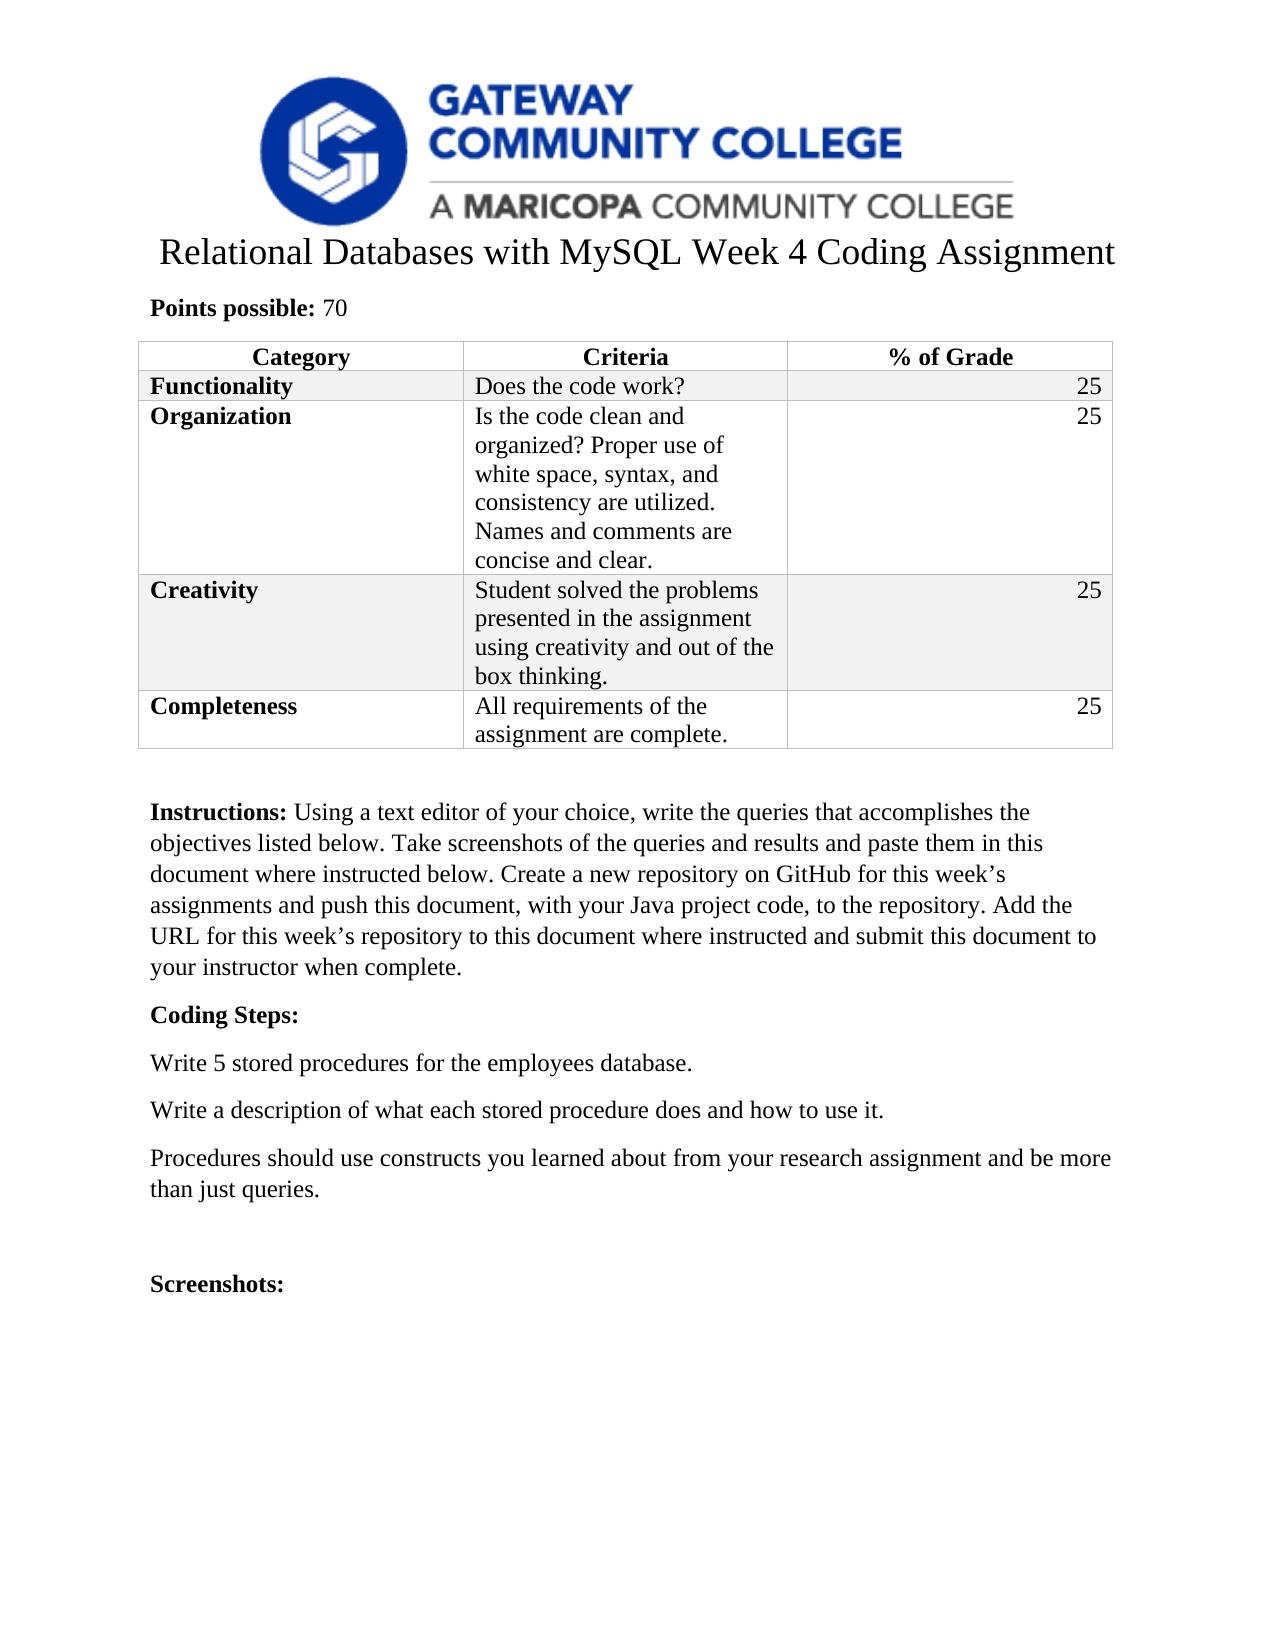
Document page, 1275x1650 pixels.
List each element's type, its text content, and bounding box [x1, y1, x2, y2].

table_cell Creativity [139, 575, 463, 690]
table_cell Is the code clean and organized? Proper use of white space, syntax, and consistency are utilized. Names and comments are concise and clear. [464, 401, 787, 574]
text Instructions: Using a text editor of your choice, write the queries that accomplishes the objectives listed below. Take screenshots of the queries and results and paste them in this document where instructed below. Create a new repository on GitHub for this week’s assignments and push this document, with your Java project code, to the repository. Add the URL for this week’s repository to this document where instructed and submit this document to your instructor when complete. [150, 797, 1125, 981]
table_header Category [139, 342, 463, 370]
text Coding Steps: [150, 1000, 1125, 1029]
picture [256, 75, 1019, 230]
text Relational Databases with MySQL Week 4 Coding Assignment [150, 230, 1125, 273]
text Points possible: 70 [150, 293, 1125, 322]
table_cell Functionality [139, 371, 463, 400]
text Procedures should use constructs you learned about from your research assignment and be more than just queries. [150, 1143, 1125, 1203]
table_cell All requirements of the assignment are complete. [464, 691, 787, 748]
table_header Criteria [464, 342, 787, 370]
table_cell Does the code work? [464, 371, 787, 400]
table_header % of Grade [788, 342, 1112, 370]
table_cell Student solved the problems presented in the assignment using creativity and out of the box thinking. [464, 575, 787, 690]
table_cell Completeness [139, 691, 463, 748]
table_cell 25 [788, 371, 1112, 400]
table_cell 25 [788, 691, 1112, 748]
text Screenshots: [150, 1269, 1125, 1298]
text Write a description of what each stored procedure does and how to use it. [150, 1095, 1125, 1124]
table_cell Organization [139, 401, 463, 574]
text Write 5 stored procedures for the employees database. [150, 1048, 1125, 1076]
table_cell 25 [788, 575, 1112, 690]
table_cell 25 [788, 401, 1112, 574]
